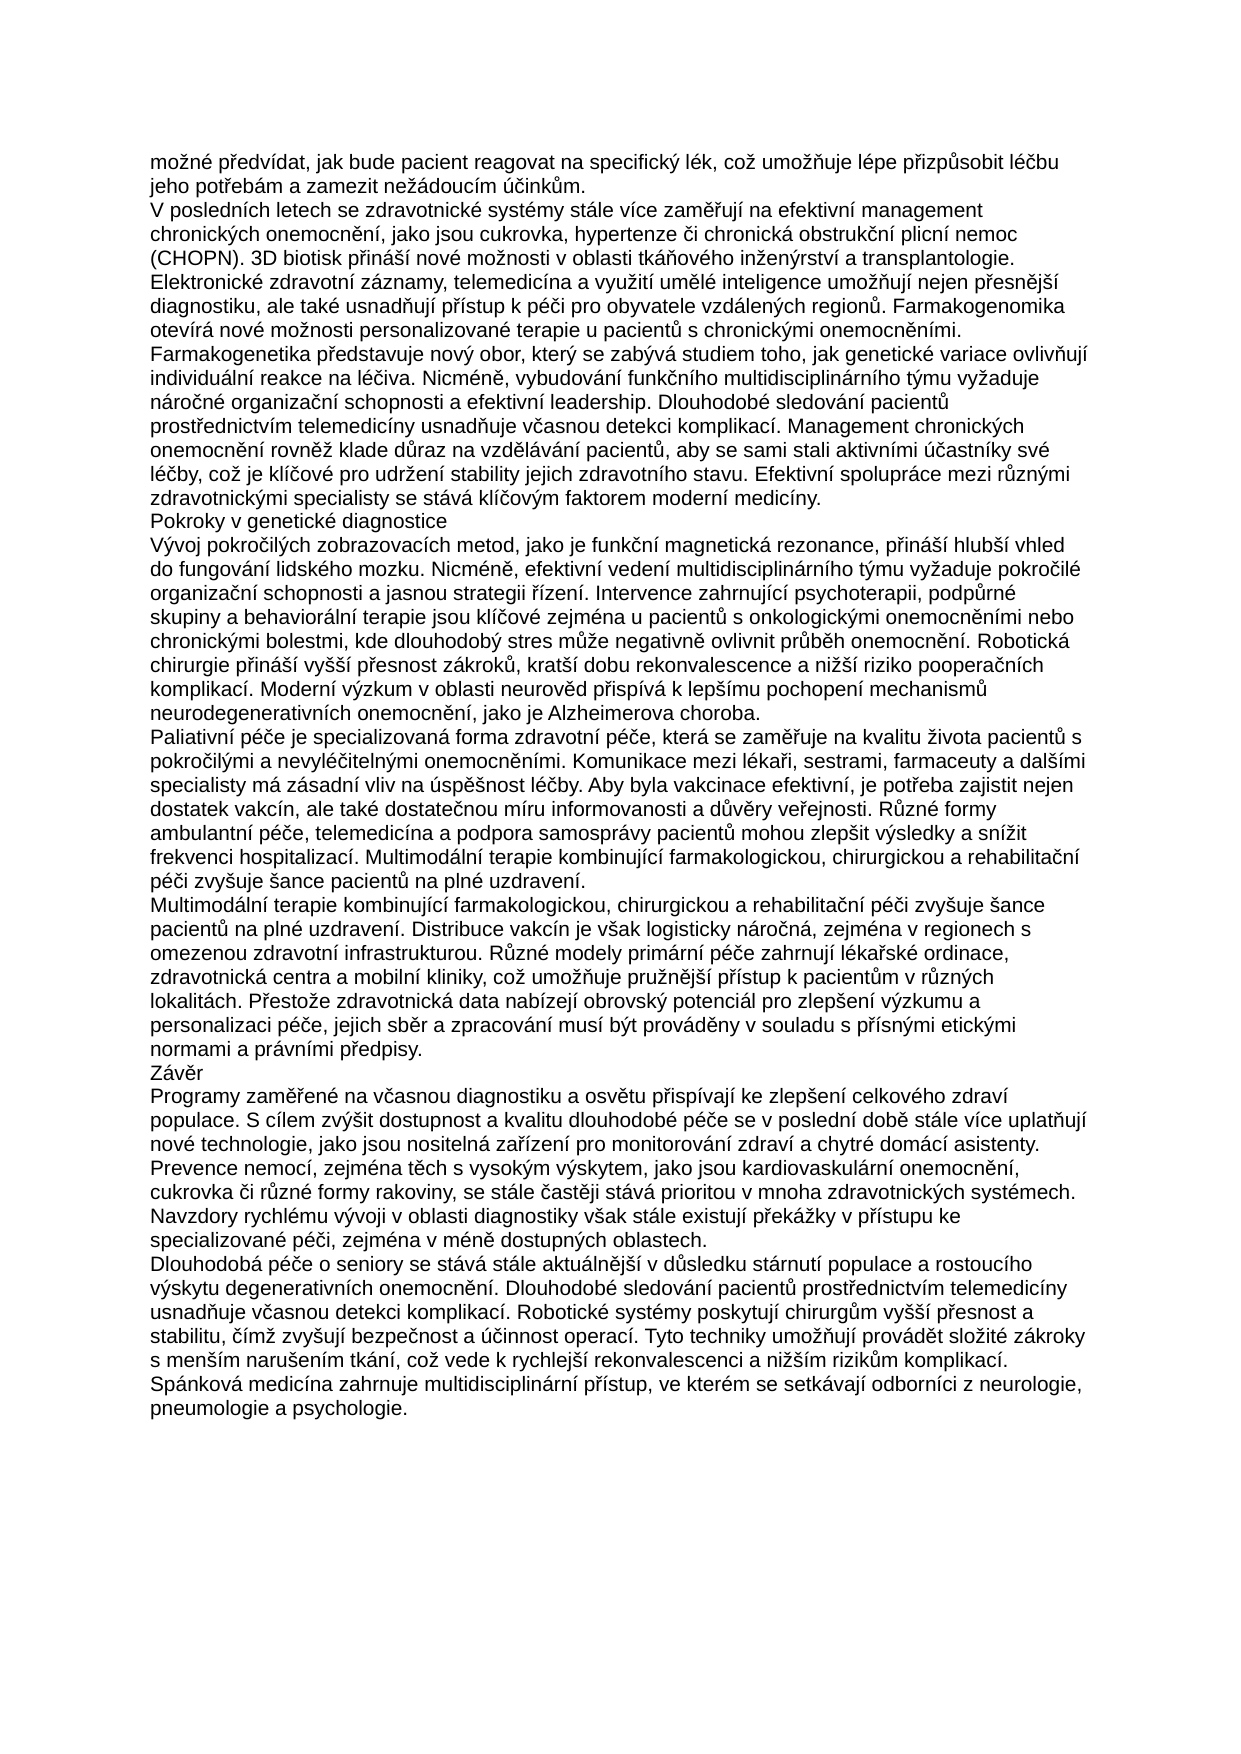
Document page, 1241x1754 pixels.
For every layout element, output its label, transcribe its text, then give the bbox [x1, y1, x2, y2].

text Paliativní péče je specializovaná forma zdravotní péče, která se zaměřuje na kvalitu života pacientů s pokročilými a nevyléčitelnými onemocněními. Komunikace mezi lékaři, sestrami, farmaceuty a dalšími specialisty má zásadní vliv na úspěšnost léčby. Aby byla vakcinace efektivní, je potřeba zajistit nejen dostatek vakcín, ale také dostatečnou míru informovanosti a důvěry veřejnosti. Různé formy ambulantní péče, telemedicína a podpora samosprávy pacientů mohou zlepšit výsledky a snížit frekvenci hospitalizací. Multimodální terapie kombinující farmakologickou, chirurgickou a rehabilitační péči zvyšuje šance pacientů na plné uzdravení. [150, 725, 1090, 893]
text Pokroky v genetické diagnostice [150, 509, 1090, 533]
text možné předvídat, jak bude pacient reagovat na specifický lék, což umožňuje lépe přizpůsobit léčbu jeho potřebám a zamezit nežádoucím účinkům. [150, 150, 1090, 198]
text Dlouhodobá péče o seniory se stává stále aktuálnější v důsledku stárnutí populace a rostoucího výskytu degenerativních onemocnění. Dlouhodobé sledování pacientů prostřednictvím telemedicíny usnadňuje včasnou detekci komplikací. Robotické systémy poskytují chirurgům vyšší přesnost a stabilitu, čímž zvyšují bezpečnost a účinnost operací. Tyto techniky umožňují provádět složité zákroky s menším narušením tkání, což vede k rychlejší rekonvalescenci a nižším rizikům komplikací. Spánková medicína zahrnuje multidisciplinární přístup, ve kterém se setkávají odborníci z neurologie, pneumologie a psychologie. [150, 1252, 1090, 1420]
text Farmakogenetika představuje nový obor, který se zabývá studiem toho, jak genetické variace ovlivňují individuální reakce na léčiva. Nicméně, vybudování funkčního multidisciplinárního týmu vyžaduje náročné organizační schopnosti a efektivní leadership. Dlouhodobé sledování pacientů prostřednictvím telemedicíny usnadňuje včasnou detekci komplikací. Management chronických onemocnění rovněž klade důraz na vzdělávání pacientů, aby se sami stali aktivními účastníky své léčby, což je klíčové pro udržení stability jejich zdravotního stavu. Efektivní spolupráce mezi různými zdravotnickými specialisty se stává klíčovým faktorem moderní medicíny. [150, 342, 1090, 509]
text Závěr [150, 1060, 1090, 1084]
text V posledních letech se zdravotnické systémy stále více zaměřují na efektivní management chronických onemocnění, jako jsou cukrovka, hypertenze či chronická obstrukční plicní nemoc (CHOPN). 3D biotisk přináší nové možnosti v oblasti tkáňového inženýrství a transplantologie. Elektronické zdravotní záznamy, telemedicína a využití umělé inteligence umožňují nejen přesnější diagnostiku, ale také usnadňují přístup k péči pro obyvatele vzdálených regionů. Farmakogenomika otevírá nové možnosti personalizované terapie u pacientů s chronickými onemocněními. [150, 198, 1090, 342]
text Multimodální terapie kombinující farmakologickou, chirurgickou a rehabilitační péči zvyšuje šance pacientů na plné uzdravení. Distribuce vakcín je však logisticky náročná, zejména v regionech s omezenou zdravotní infrastrukturou. Různé modely primární péče zahrnují lékařské ordinace, zdravotnická centra a mobilní kliniky, což umožňuje pružnější přístup k pacientům v různých lokalitách. Přestože zdravotnická data nabízejí obrovský potenciál pro zlepšení výzkumu a personalizaci péče, jejich sběr a zpracování musí být prováděny v souladu s přísnými etickými normami a právními předpisy. [150, 893, 1090, 1060]
text Vývoj pokročilých zobrazovacích metod, jako je funkční magnetická rezonance, přináší hlubší vhled do fungování lidského mozku. Nicméně, efektivní vedení multidisciplinárního týmu vyžaduje pokročilé organizační schopnosti a jasnou strategii řízení. Intervence zahrnující psychoterapii, podpůrné skupiny a behaviorální terapie jsou klíčové zejména u pacientů s onkologickými onemocněními nebo chronickými bolestmi, kde dlouhodobý stres může negativně ovlivnit průběh onemocnění. Robotická chirurgie přináší vyšší přesnost zákroků, kratší dobu rekonvalescence a nižší riziko pooperačních komplikací. Moderní výzkum v oblasti neurověd přispívá k lepšímu pochopení mechanismů neurodegenerativních onemocnění, jako je Alzheimerova choroba. [150, 533, 1090, 725]
text Programy zaměřené na včasnou diagnostiku a osvětu přispívají ke zlepšení celkového zdraví populace. S cílem zvýšit dostupnost a kvalitu dlouhodobé péče se v poslední době stále více uplatňují nové technologie, jako jsou nositelná zařízení pro monitorování zdraví a chytré domácí asistenty. Prevence nemocí, zejména těch s vysokým výskytem, jako jsou kardiovaskulární onemocnění, cukrovka či různé formy rakoviny, se stále častěji stává prioritou v mnoha zdravotnických systémech. Navzdory rychlému vývoji v oblasti diagnostiky však stále existují překážky v přístupu ke specializované péči, zejména v méně dostupných oblastech. [150, 1084, 1090, 1252]
